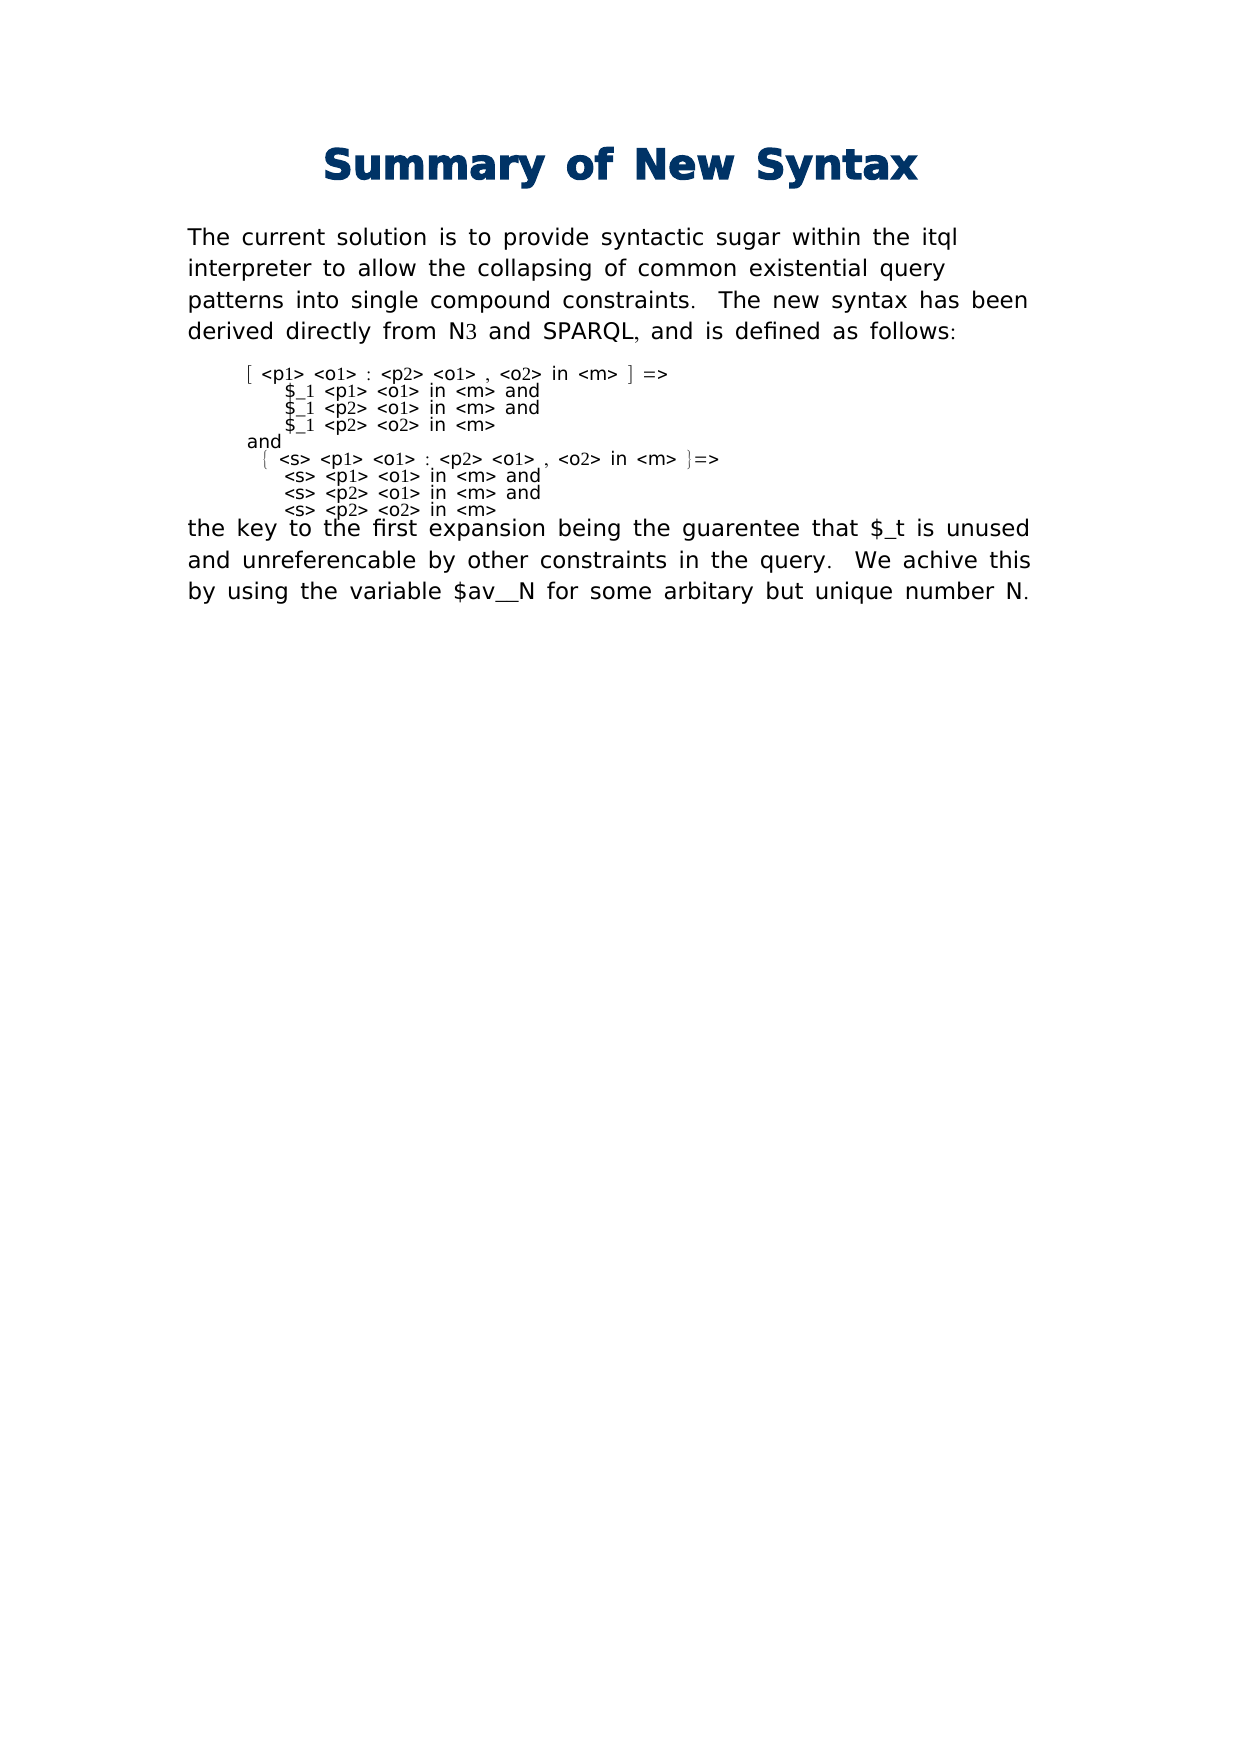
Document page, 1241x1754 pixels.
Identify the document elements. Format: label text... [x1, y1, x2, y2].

text The current solution is to provide syntactic sugar within the itql interpreter to allow the collapsing of common existential query patterns into single compound constraints. The new syntax has been derived directly from N3 and SPARQL, and is defined as follows: [187, 229, 1053, 344]
text [ <p1> <o1> : <p2> <o1> , <o2> in <m> ] => [248, 367, 630, 384]
text $_1 <p2> <o1> in <m> and [290, 401, 993, 418]
text $_1 <p2> <o2> in <m> [247, 418, 993, 435]
text the key to the first expansion being the guarentee that $_t is unused and unreferencable by other constraints in the query. We achive this by using the variable $av__N for some arbitary but unique number N. [187, 521, 1053, 604]
text <s> <p2> <o1> in <m> and [247, 487, 993, 504]
text $_1 <p1> <o1> in <m> and [290, 384, 993, 401]
text $_1 <p1> <o1> in <m> and [247, 384, 289, 401]
text <s> <p1> <o1> in <m> and [247, 469, 993, 487]
text $_1 <p2> <o1> in <m> and [247, 401, 289, 418]
subtitle Summary of New Syntax [187, 150, 1053, 188]
text and [247, 435, 993, 452]
text { <s> <p1> <o1> : <p2> <o1> , <o2> in <m> }=> [187, 452, 993, 469]
text [ <p1> <o1> : <p2> <o1> , <o2> in <m> ] => [631, 367, 993, 384]
text <s> <p2> <o2> in <m> [247, 504, 993, 521]
